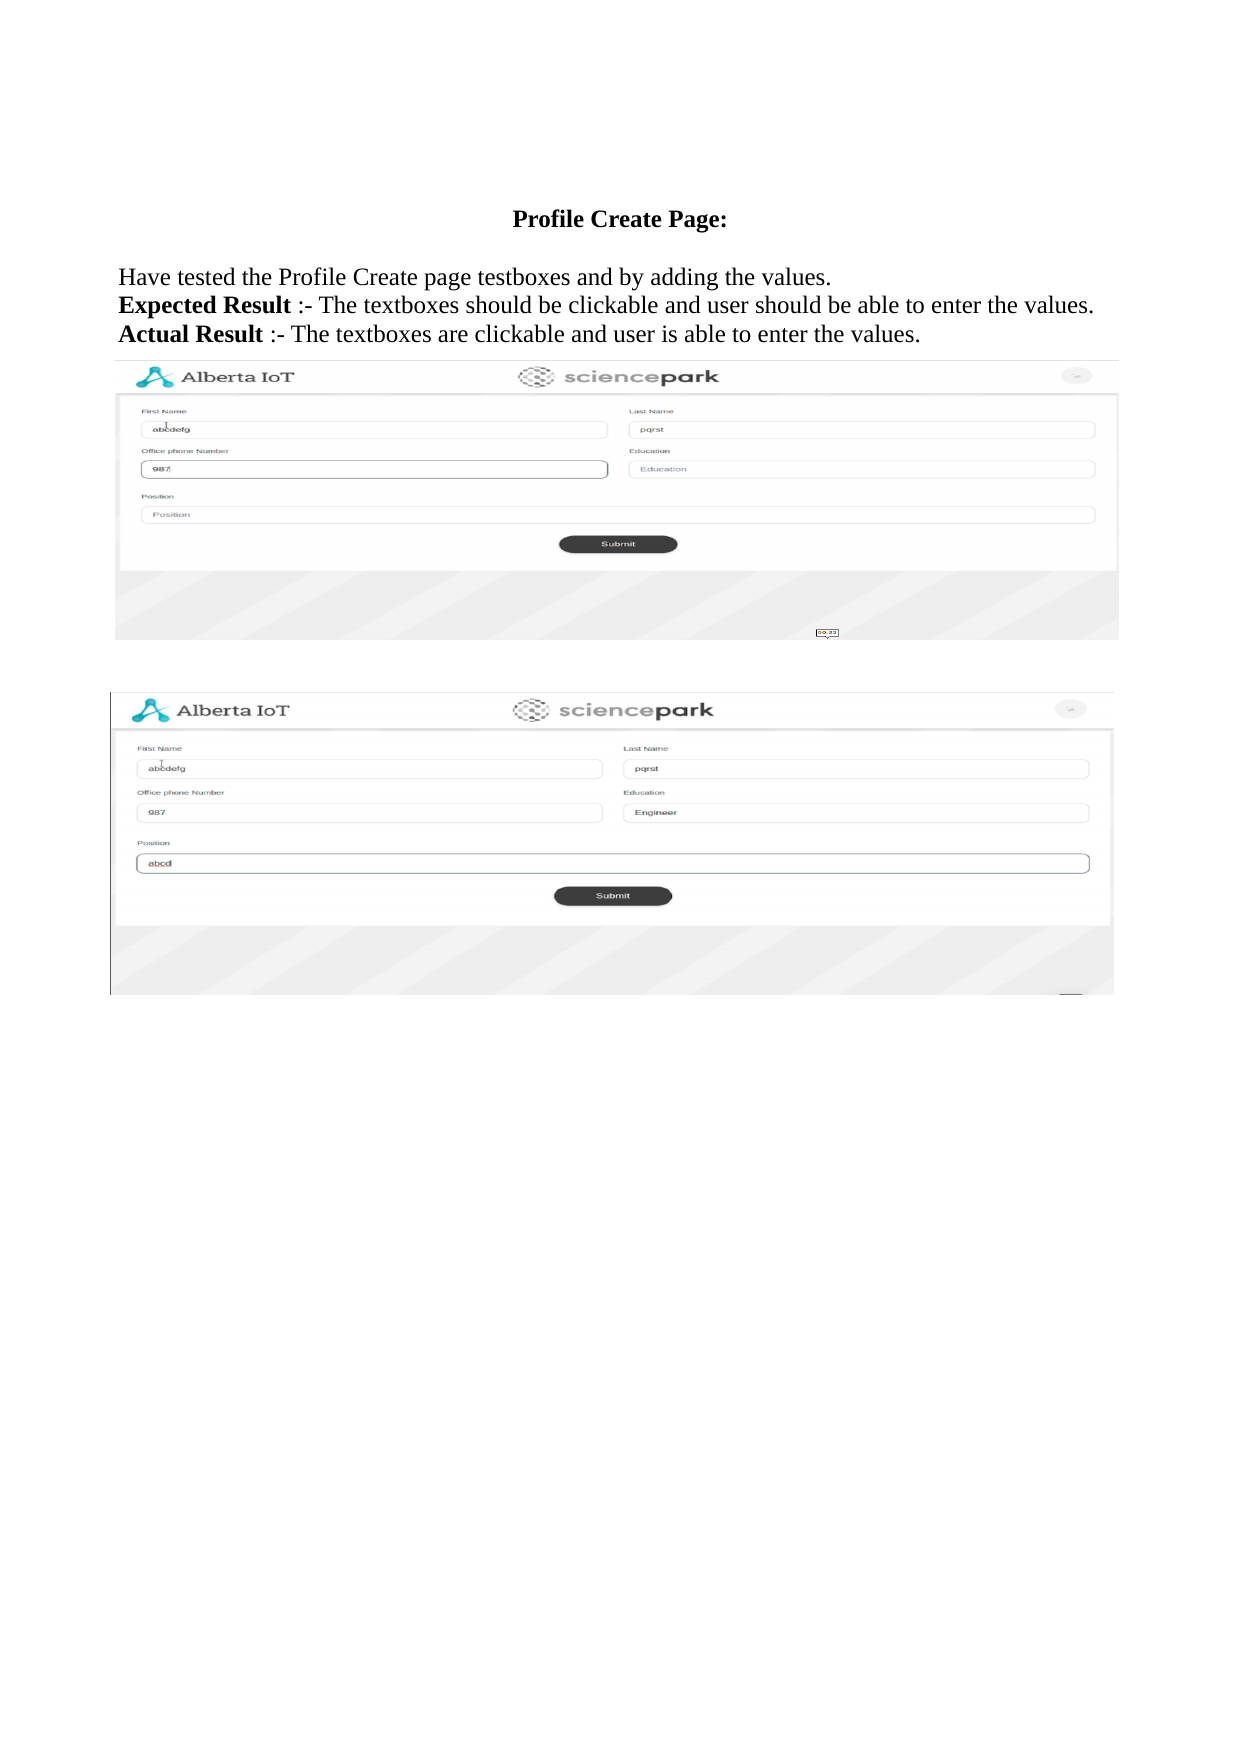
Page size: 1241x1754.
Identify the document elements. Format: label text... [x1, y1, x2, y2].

text Have tested the Profile Create page testboxes and by adding the values. Expected Result :- The textboxes should be clickable and user should be able to enter the values. Actual Result :- The textboxes are clickable and user is able to enter the values. [118, 262, 1122, 348]
picture [115, 360, 1119, 640]
picture [110, 692, 1115, 995]
text Profile Create Page: [118, 147, 1122, 262]
